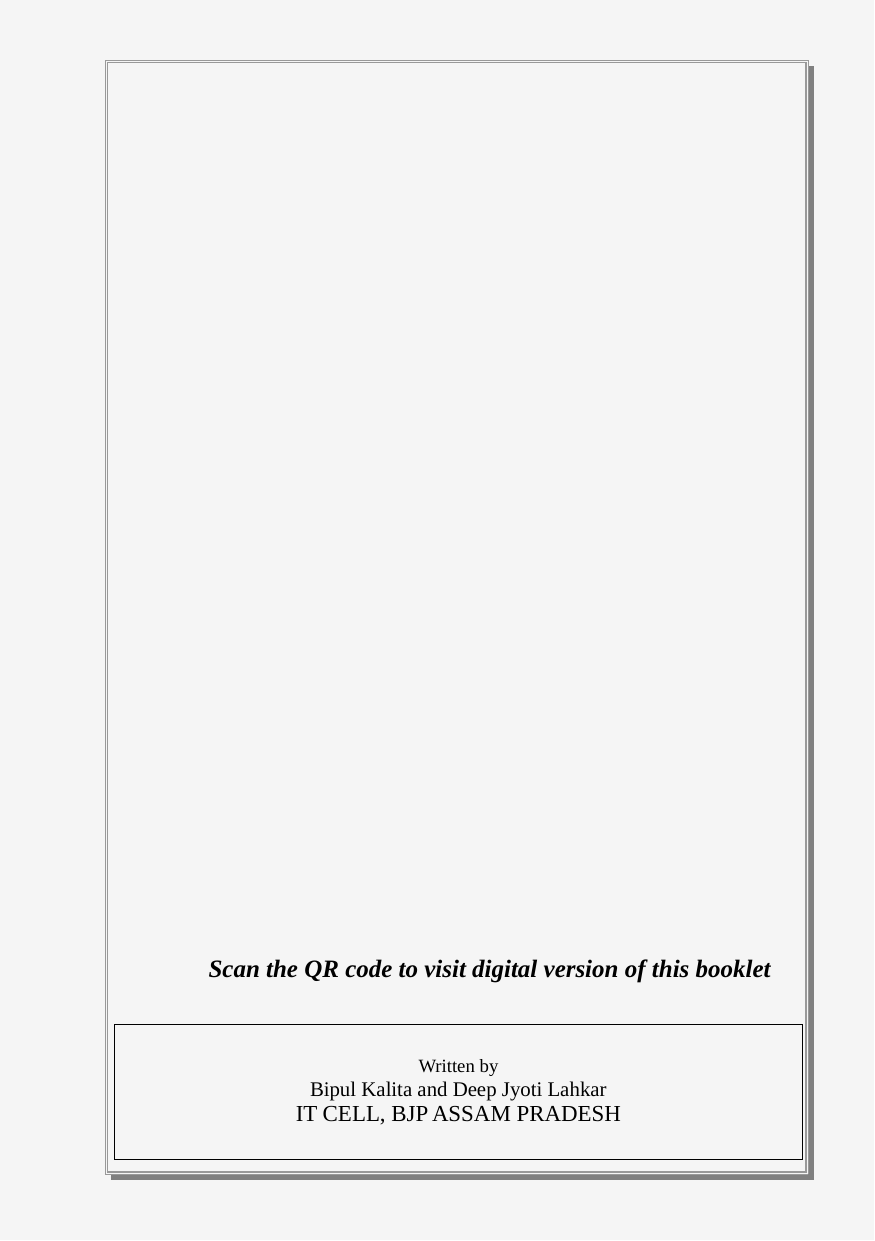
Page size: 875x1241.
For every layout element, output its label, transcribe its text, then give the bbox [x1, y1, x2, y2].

text Written by [123, 1055, 793, 1076]
text IT CELL, BJP ASSAM PRADESH [123, 1101, 793, 1127]
text Bipul Kalita and Deep Jyoti Lahkar [123, 1076, 793, 1101]
